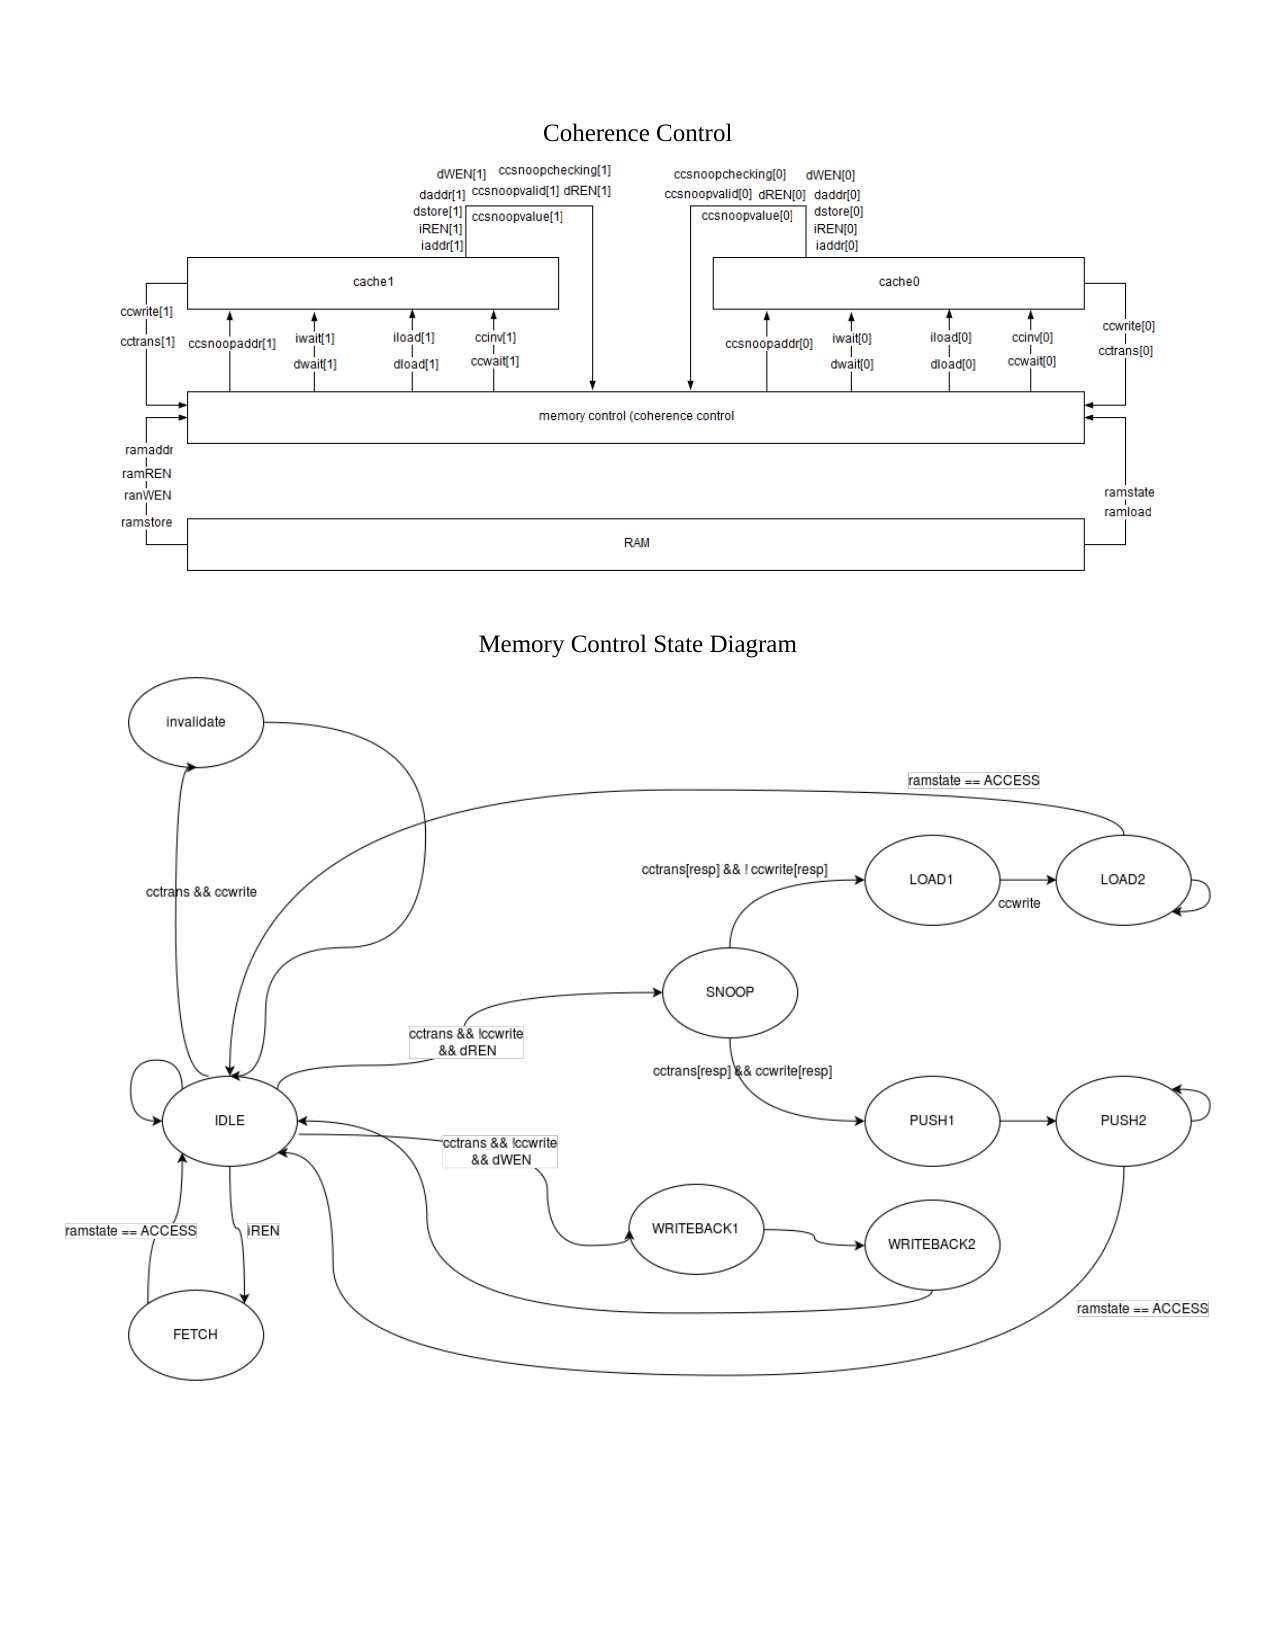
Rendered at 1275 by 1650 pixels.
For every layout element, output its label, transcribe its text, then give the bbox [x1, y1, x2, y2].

text Memory Control State Diagram [118, 629, 1157, 658]
text Coherence Control [118, 118, 1157, 147]
